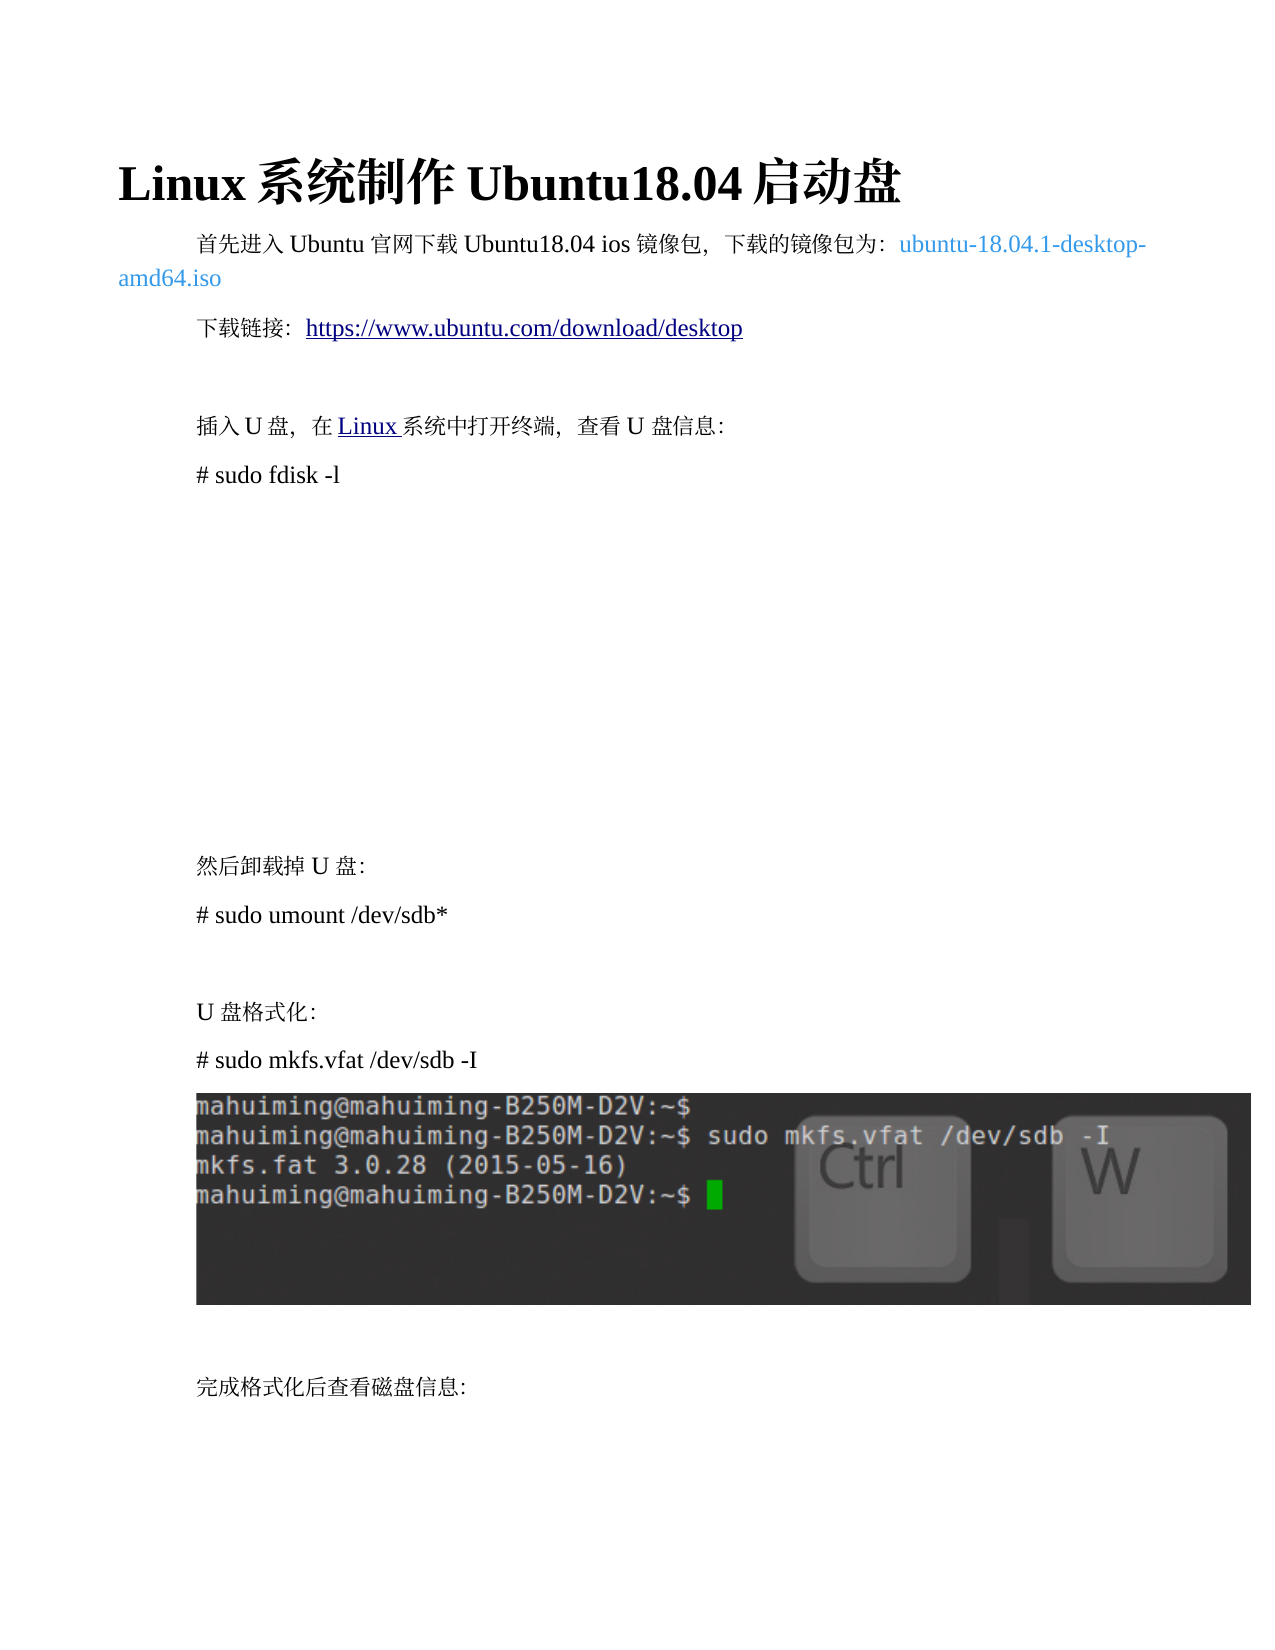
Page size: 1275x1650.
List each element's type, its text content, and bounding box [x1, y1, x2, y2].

text # sudo mkfs.vfat /dev/sdb -I [118, 1046, 1157, 1074]
text 然后卸载掉 U 盘： [118, 849, 1157, 880]
text 下载链接：https://www.ubuntu.com/download/desktop [118, 311, 1157, 342]
picture [196, 1093, 1251, 1305]
text U 盘格式化： [118, 995, 1157, 1026]
text 完成格式化后查看磁盘信息： [118, 1371, 1157, 1402]
text # sudo fdisk -l [118, 460, 1157, 489]
subtitle Linux系统制作Ubuntu18.04启动盘 [118, 143, 1157, 215]
text 插入U盘，在Linux系统中打开终端，查看 U 盘信息： [118, 409, 1157, 441]
text 首先进入 Ubuntu 官网下载 Ubuntu18.04 ios 镜像包，下载的镜像包为：ubuntu-18.04.1-desktop-amd64.iso [118, 227, 1157, 292]
text # sudo umount /dev/sdb* [118, 900, 1157, 928]
